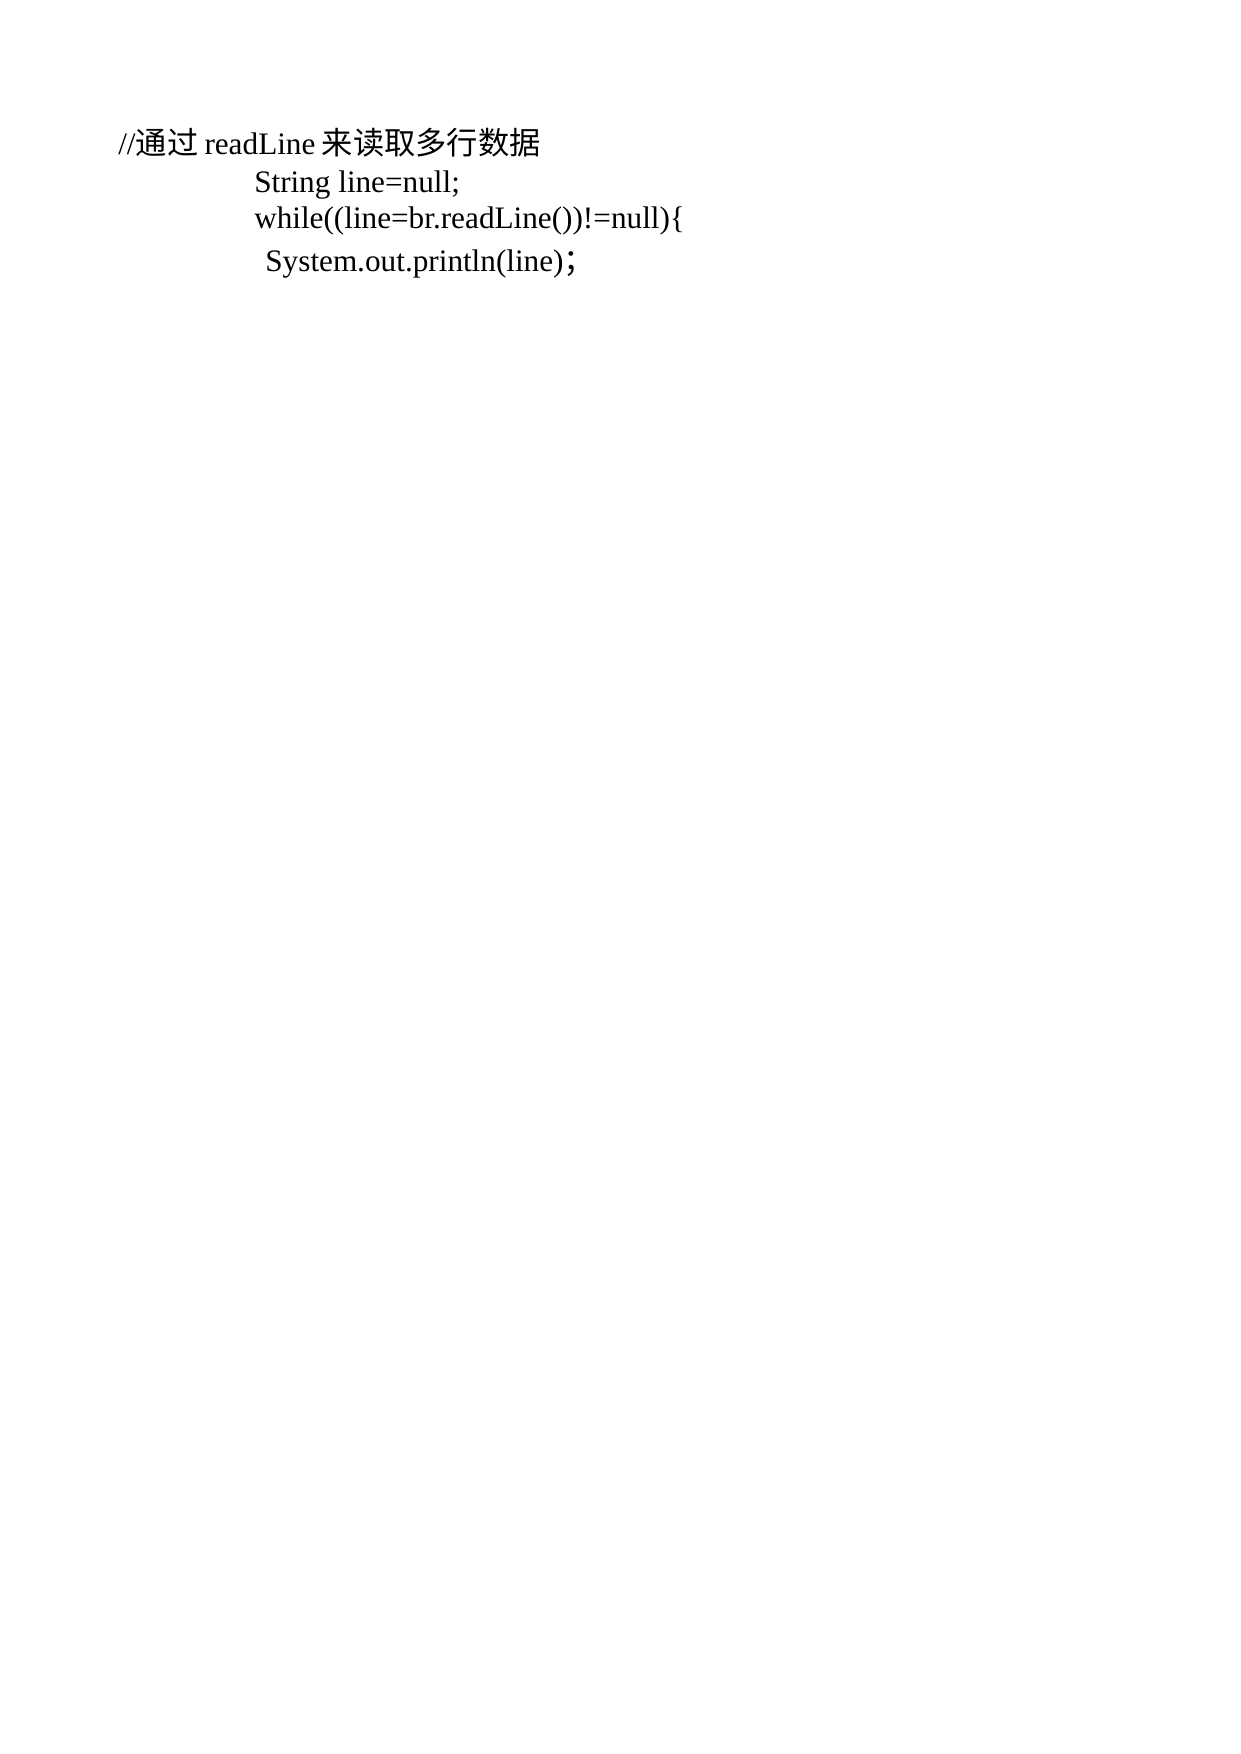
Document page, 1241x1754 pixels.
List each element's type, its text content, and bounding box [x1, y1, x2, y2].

text System.out.println(line)； [118, 235, 1122, 280]
text while((line=br.readLine())!=null){ [118, 199, 1122, 235]
text String line=null; [118, 163, 1122, 199]
text //通过readLine来读取多行数据 [118, 118, 1122, 163]
